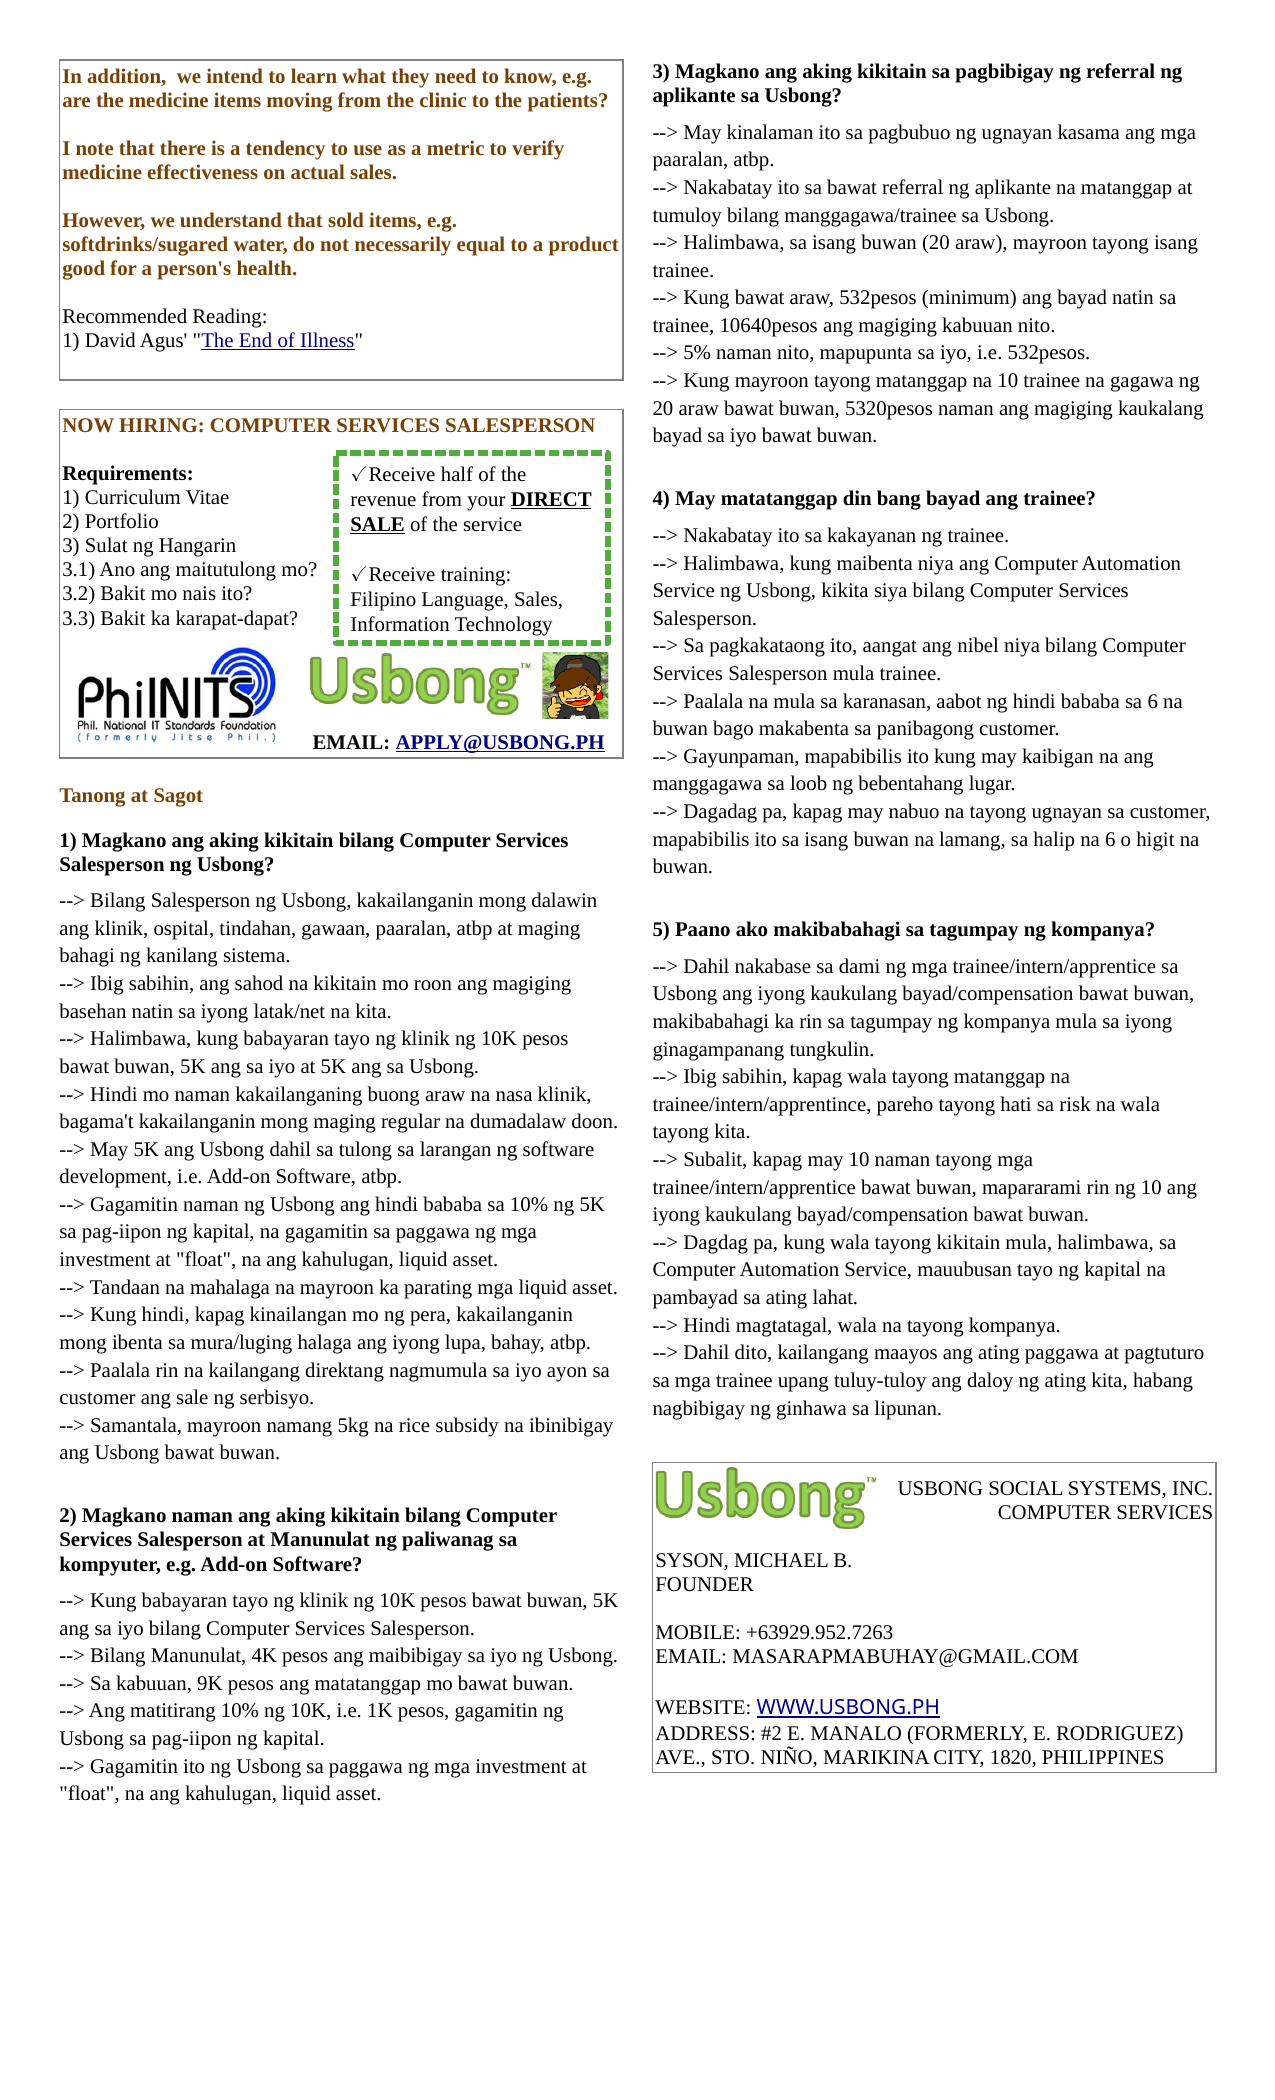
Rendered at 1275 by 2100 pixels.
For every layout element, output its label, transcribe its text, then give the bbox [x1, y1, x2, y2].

subtitle 5) Paano ako makibabahagi sa tagumpay ng kompanya? [652, 917, 1216, 941]
picture [310, 653, 531, 715]
text --> Dahil nakabase sa dami ng mga trainee/intern/apprentice sa Usbong ang iyong kaukulang bayad/compensation bawat buwan, makibabahagi ka rin sa tagumpay ng kompanya mula sa iyong ginagampanang tungkulin. --> Ibig sabihin, kapag wala tayong matanggap na trainee/intern/apprentince, pareho tayong hati sa risk na wala tayong kita. --> Subalit, kapag may 10 naman tayong mga trainee/intern/apprentice bawat buwan, mapararami rin ng 10 ang iyong kaukulang bayad/compensation bawat buwan. --> Dagdag pa, kung wala tayong kikitain mula, halimbawa, sa Computer Automation Service, mauubusan tayo ng kapital na pambayad sa ating lahat. --> Hindi magtatagal, wala na tayong kompanya. --> Dahil dito, kailangang maayos ang ating paggawa at pagtuturo sa mga trainee upang tuluy-tuloy ang daloy ng ating kita, habang nagbibigay ng ginhawa sa lipunan. [652, 954, 1216, 1419]
text --> Kung babayaran tayo ng klinik ng 10K pesos bawat buwan, 5K ang sa iyo bilang Computer Services Salesperson. --> Bilang Manunulat, 4K pesos ang maibibigay sa iyo ng Usbong. --> Sa kabuuan, 9K pesos ang matatanggap mo bawat buwan. --> Ang matitirang 10% ng 10K, i.e. 1K pesos, gagamitin ng Usbong sa pag-iipon ng kapital. --> Gagamitin ito ng Usbong sa paggawa ng mga investment at "float", na ang kahulugan, liquid asset. [59, 1588, 623, 1805]
picture [71, 644, 282, 745]
subtitle 3) Magkano ang aking kikitain sa pagbibigay ng referral ng aplikante sa Usbong? [652, 59, 1216, 107]
subtitle 1) Magkano ang aking kikitain bilang Computer Services Salesperson ng Usbong? [59, 828, 623, 876]
subtitle 4) May matatanggap din bang bayad ang trainee? [652, 486, 1216, 510]
table_header USBONG SOCIAL SYSTEMS, INC. COMPUTER SERVICES SYSON, MICHAEL B. FOUNDER MOBILE: +63929.952.7263 EMAIL: MASARAPMABUHAY@GMAIL.COM WEBSITE: WWW.USBONG.PH ADDRESS: #2 E. MANALO (FORMERLY, E. RODRIGUEZ) AVE., STO. NIÑO, MARIKINA CITY, 1820, PHILIPPINES [653, 1463, 1215, 1772]
text --> May kinalaman ito sa pagbubuo ng ugnayan kasama ang mga paaralan, atbp. --> Nakabatay ito sa bawat referral ng aplikante na matanggap at tumuloy bilang manggagawa/trainee sa Usbong. --> Halimbawa, sa isang buwan (20 araw), mayroon tayong isang trainee. --> Kung bawat araw, 532pesos (minimum) ang bayad natin sa trainee, 10640pesos ang magiging kabuuan nito. --> 5% naman nito, mapupunta sa iyo, i.e. 532pesos. --> Kung mayroon tayong matanggap na 10 trainee na gagawa ng 20 araw bawat buwan, 5320pesos naman ang magiging kaukalang bayad sa iyo bawat buwan. [652, 120, 1216, 447]
table_header NOW HIRING: COMPUTER SERVICES SALESPERSON Requirements: 1) Curriculum Vitae 2) Portfolio 3) Sulat ng Hangarin 3.1) Ano ang maitutulong mo? 3.2) Bakit mo nais ito? 3.3) Bakit ka karapat-dapat? EMAIL: APPLY@USBONG.PH [60, 410, 622, 757]
subtitle Tanong at Sagot [59, 783, 623, 807]
picture [542, 652, 609, 719]
text --> Nakabatay ito sa kakayanan ng trainee. --> Halimbawa, kung maibenta niya ang Computer Automation Service ng Usbong, kikita siya bilang Computer Services Salesperson. --> Sa pagkakataong ito, aangat ang nibel niya bilang Computer Services Salesperson mula trainee. --> Paalala na mula sa karanasan, aabot ng hindi bababa sa 6 na buwan bago makabenta sa panibagong customer. --> Gayunpaman, mapabibilis ito kung may kaibigan na ang manggagawa sa loob ng bebentahang lugar. --> Dagadag pa, kapag may nabuo na tayong ugnayan sa customer, mapabibilis ito sa isang buwan na lamang, sa halip na 6 o higit na buwan. [652, 523, 1216, 878]
table_header In addition, we intend to learn what they need to know, e.g. are the medicine items moving from the clinic to the patients? I note that there is a tendency to use as a metric to verify medicine effectiveness on actual sales. However, we understand that sold items, e.g. softdrinks/sugared water, do not necessarily equal to a product good for a person's health. Recommended Reading: 1) David Agus' "The End of Illness" [60, 61, 622, 379]
picture [655, 1467, 877, 1529]
text --> Bilang Salesperson ng Usbong, kakailanganin mong dalawin ang klinik, ospital, tindahan, gawaan, paaralan, atbp at maging bahagi ng kanilang sistema. --> Ibig sabihin, ang sahod na kikitain mo roon ang magiging basehan natin sa iyong latak/net na kita. --> Halimbawa, kung babayaran tayo ng klinik ng 10K pesos bawat buwan, 5K ang sa iyo at 5K ang sa Usbong. --> Hindi mo naman kakailanganing buong araw na nasa klinik, bagama't kakailanganin mong maging regular na dumadalaw doon. --> May 5K ang Usbong dahil sa tulong sa larangan ng software development, i.e. Add-on Software, atbp. --> Gagamitin naman ng Usbong ang hindi bababa sa 10% ng 5K sa pag-iipon ng kapital, na gagamitin sa paggawa ng mga investment at "float", na ang kahulugan, liquid asset. --> Tandaan na mahalaga na mayroon ka parating mga liquid asset. --> Kung hindi, kapag kinailangan mo ng pera, kakailanganin mong ibenta sa mura/luging halaga ang iyong lupa, bahay, atbp. --> Paalala rin na kailangang direktang nagmumula sa iyo ayon sa customer ang sale ng serbisyo. --> Samantala, mayroon namang 5kg na rice subsidy na ibinibigay ang Usbong bawat buwan. [59, 888, 623, 1464]
subtitle 2) Magkano naman ang aking kikitain bilang Computer Services Salesperson at Manunulat ng paliwanag sa kompyuter, e.g. Add-on Software? [59, 1503, 623, 1576]
